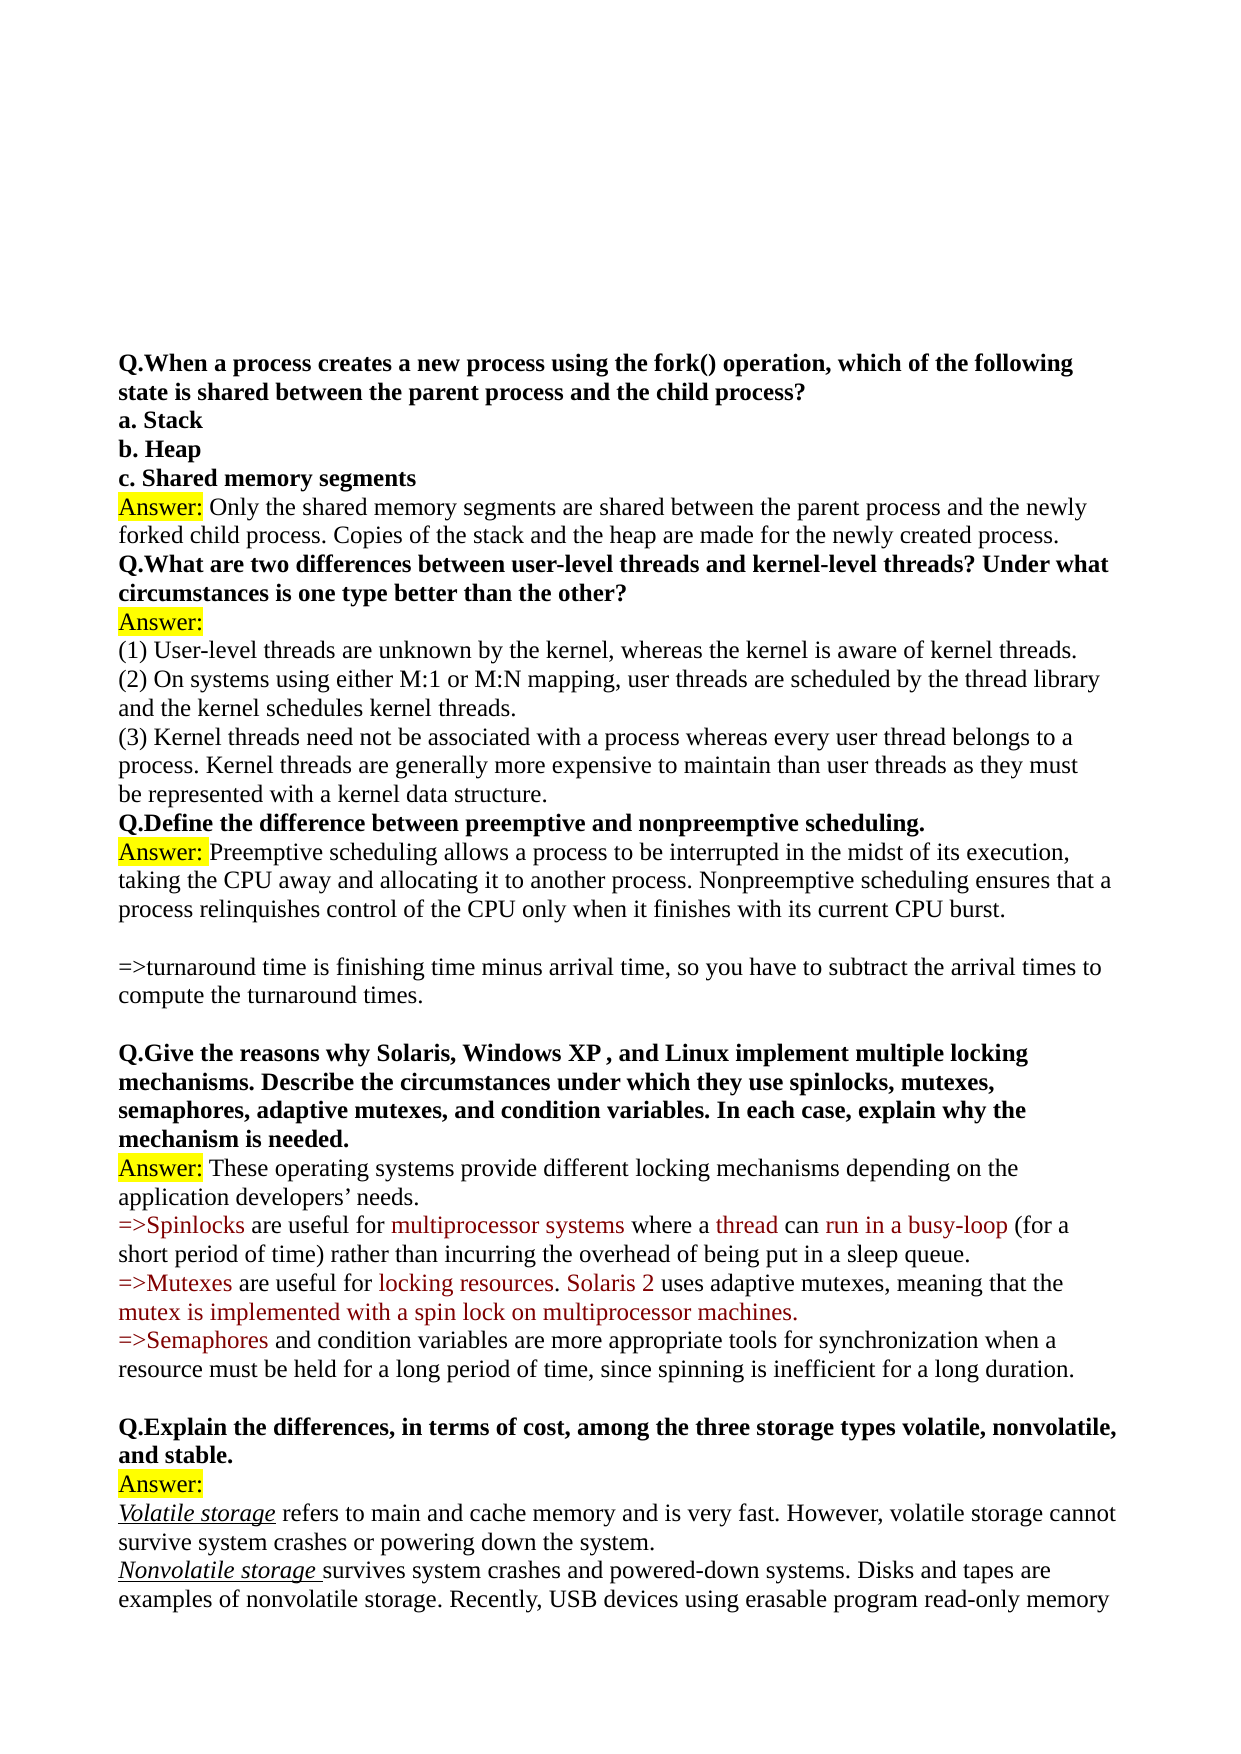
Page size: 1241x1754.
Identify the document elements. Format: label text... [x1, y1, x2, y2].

text Q.What are two differences between user-level threads and kernel-level threads? Under what circumstances is one type better than the other? [118, 549, 1122, 607]
text Nonvolatile storage survives system crashes and powered-down systems. Disks and tapes are examples of nonvolatile storage. Recently, USB devices using erasable program read-only memory [118, 1556, 1122, 1613]
text Volatile storage refers to main and cache memory and is very fast. However, volatile storage cannot survive system crashes or powering down the system. [118, 1498, 1122, 1556]
text Q.When a process creates a new process using the fork() operation, which of the following state is shared between the parent process and the child process? [118, 348, 1122, 406]
text Answer: [118, 1469, 1122, 1498]
text Answer: These operating systems provide different locking mechanisms depending on the application developers’ needs. [118, 1153, 1122, 1211]
text b. Heap [118, 434, 1122, 463]
text =>Mutexes are useful for locking resources. Solaris 2 uses adaptive mutexes, meaning that the mutex is implemented with a spin lock on multiprocessor machines. [118, 1268, 1122, 1326]
text Q.Define the difference between preemptive and nonpreemptive scheduling. [118, 808, 1122, 837]
text (3) Kernel threads need not be associated with a process whereas every user thread belongs to a process. Kernel threads are generally more expensive to maintain than user threads as they must [118, 722, 1122, 779]
text Q.Give the reasons why Solaris, Windows XP , and Linux implement multiple locking mechanisms. Describe the circumstances under which they use spinlocks, mutexes, semaphores, adaptive mutexes, and condition variables. In each case, explain why the mechanism is needed. [118, 1038, 1122, 1153]
text =>turnaround time is finishing time minus arrival time, so you have to subtract the arrival times to compute the turnaround times. [118, 952, 1122, 1009]
text =>Spinlocks are useful for multiprocessor systems where a thread can run in a busy-loop (for a short period of time) rather than incurring the overhead of being put in a sleep queue. [118, 1211, 1122, 1268]
text Q.Explain the differences, in terms of cost, among the three storage types volatile, nonvolatile, and stable. [118, 1412, 1122, 1469]
text Answer: [118, 607, 1122, 636]
text be represented with a kernel data structure. [118, 779, 1122, 808]
text (1) User-level threads are unknown by the kernel, whereas the kernel is aware of kernel threads. [118, 636, 1122, 664]
text c. Shared memory segments [118, 463, 1122, 492]
text Answer: Preemptive scheduling allows a process to be interrupted in the midst of its execution, taking the CPU away and allocating it to another process. Nonpreemptive scheduling ensures that a process relinquishes control of the CPU only when it finishes with its current CPU burst. [118, 837, 1122, 923]
text Answer: Only the shared memory segments are shared between the parent process and the newly forked child process. Copies of the stack and the heap are made for the newly created process. [118, 492, 1122, 549]
text (2) On systems using either M:1 or M:N mapping, user threads are scheduled by the thread library and the kernel schedules kernel threads. [118, 664, 1122, 722]
text =>Semaphores and condition variables are more appropriate tools for synchronization when a resource must be held for a long period of time, since spinning is inefficient for a long duration. [118, 1326, 1122, 1383]
text a. Stack [118, 406, 1122, 434]
